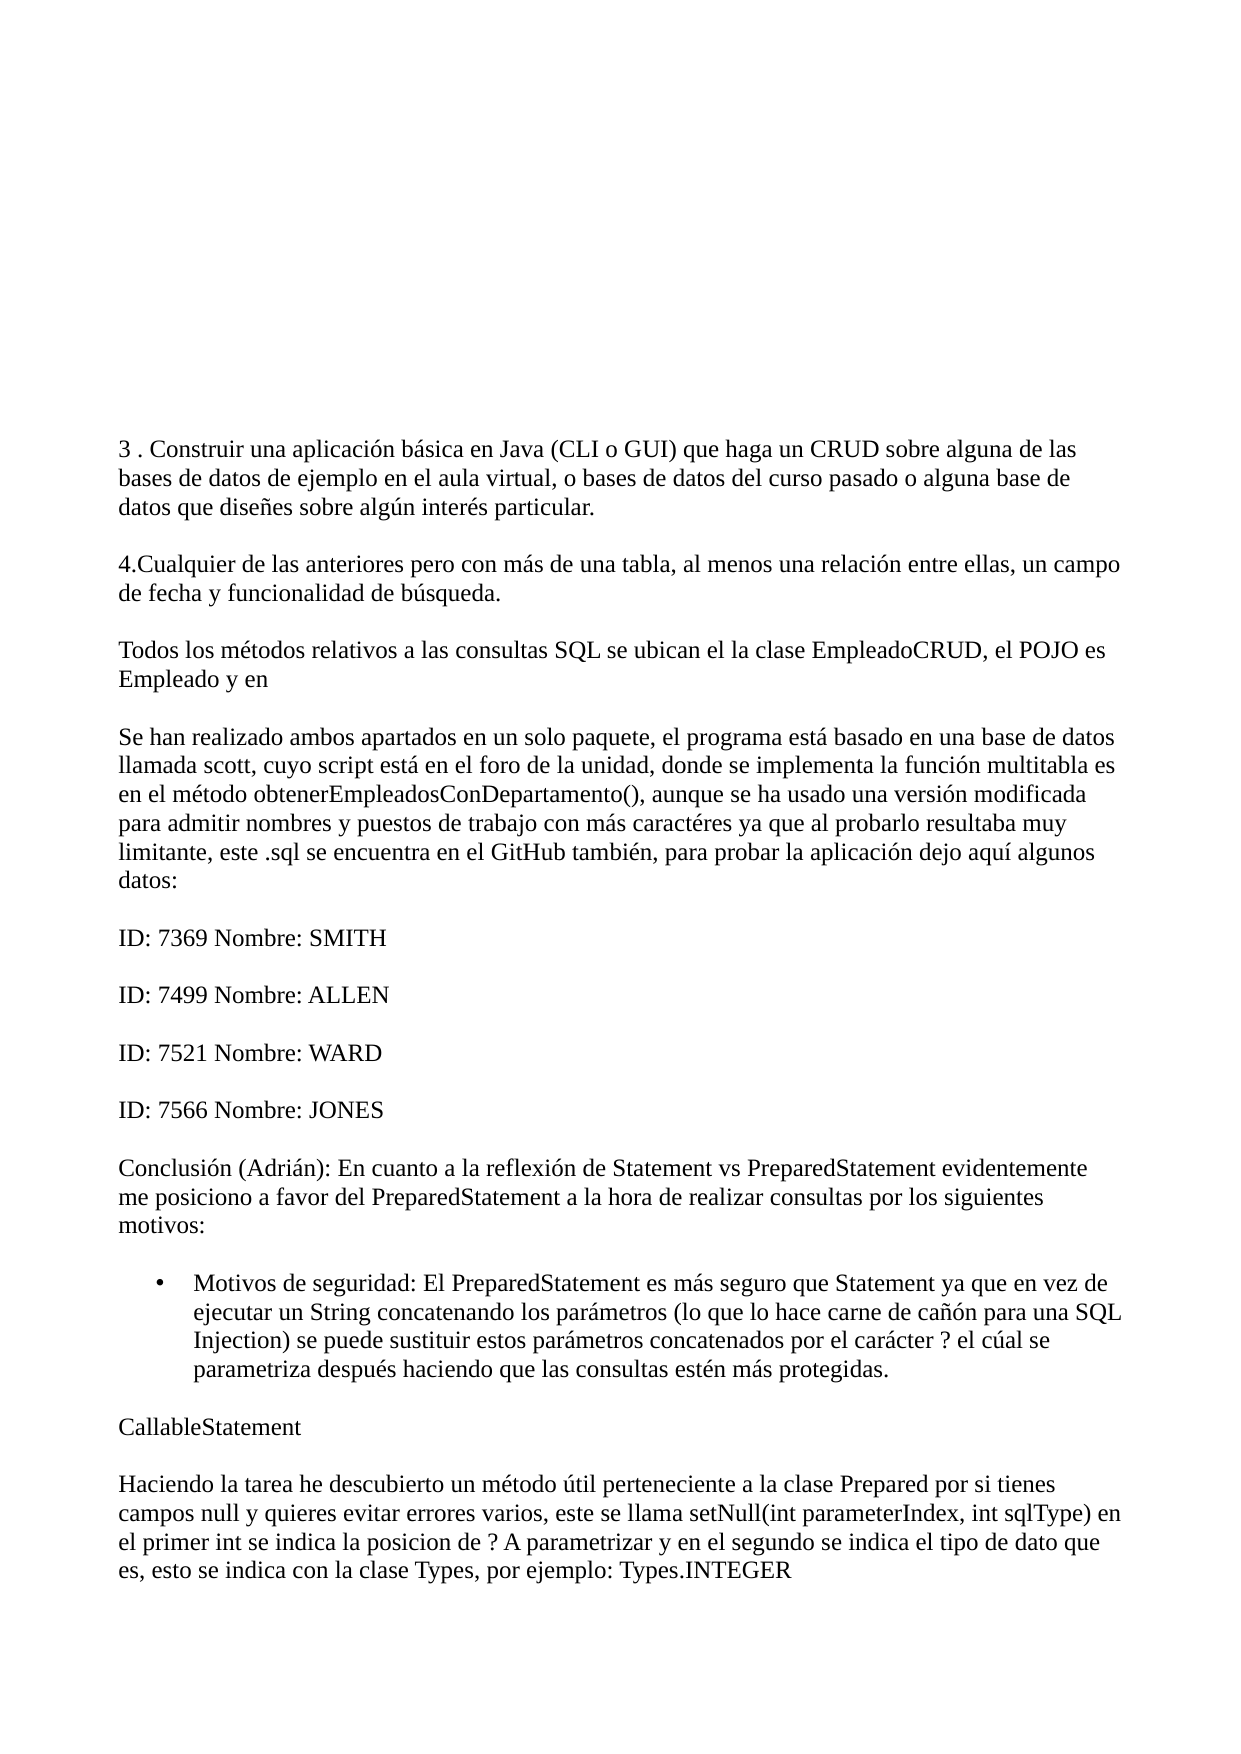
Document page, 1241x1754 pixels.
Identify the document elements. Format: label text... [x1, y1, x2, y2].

text ID: 7499 Nombre: ALLEN [118, 981, 1122, 1009]
text 4.Cualquier de las anteriores pero con más de una tabla, al menos una relación entre ellas, un campo de fecha y funcionalidad de búsqueda. [118, 549, 1122, 607]
text Conclusión (Adrián): En cuanto a la reflexión de Statement vs PreparedStatement evidentemente me posiciono a favor del PreparedStatement a la hora de realizar consultas por los siguientes motivos: [118, 1153, 1122, 1239]
text Se han realizado ambos apartados en un solo paquete, el programa está basado en una base de datos llamada scott, cuyo script está en el foro de la unidad, donde se implementa la función multitabla es en el método obtenerEmpleadosConDepartamento(), aunque se ha usado una versión modificada para admitir nombres y puestos de trabajo con más caractéres ya que al probarlo resultaba muy limitante, este .sql se encuentra en el GitHub también, para probar la aplicación dejo aquí algunos datos: [118, 722, 1122, 894]
list Motivos de seguridad: El PreparedStatement es más seguro que Statement ya que en vez de ejecutar un String concatenando los parámetros (lo que lo hace carne de cañón para una SQL Injection) se puede sustituir estos parámetros concatenados por el carácter ? el cúal se parametriza después haciendo que las consultas estén más protegidas. [156, 1268, 1122, 1383]
text ID: 7521 Nombre: WARD [118, 1038, 1122, 1067]
text CallableStatement [118, 1412, 1122, 1441]
text ID: 7369 Nombre: SMITH [118, 923, 1122, 952]
text ID: 7566 Nombre: JONES [118, 1096, 1122, 1124]
text Todos los métodos relativos a las consultas SQL se ubican el la clase EmpleadoCRUD, el POJO es Empleado y en [118, 636, 1122, 693]
text 3 . Construir una aplicación básica en Java (CLI o GUI) que haga un CRUD sobre alguna de las bases de datos de ejemplo en el aula virtual, o bases de datos del curso pasado o alguna base de datos que diseñes sobre algún interés particular. [118, 434, 1122, 521]
text Haciendo la tarea he descubierto un método útil perteneciente a la clase Prepared por si tienes campos null y quieres evitar errores varios, este se llama setNull(int parameterIndex, int sqlType) en el primer int se indica la posicion de ? A parametrizar y en el segundo se indica el tipo de dato que es, esto se indica con la clase Types, por ejemplo: Types.INTEGER [118, 1469, 1122, 1584]
